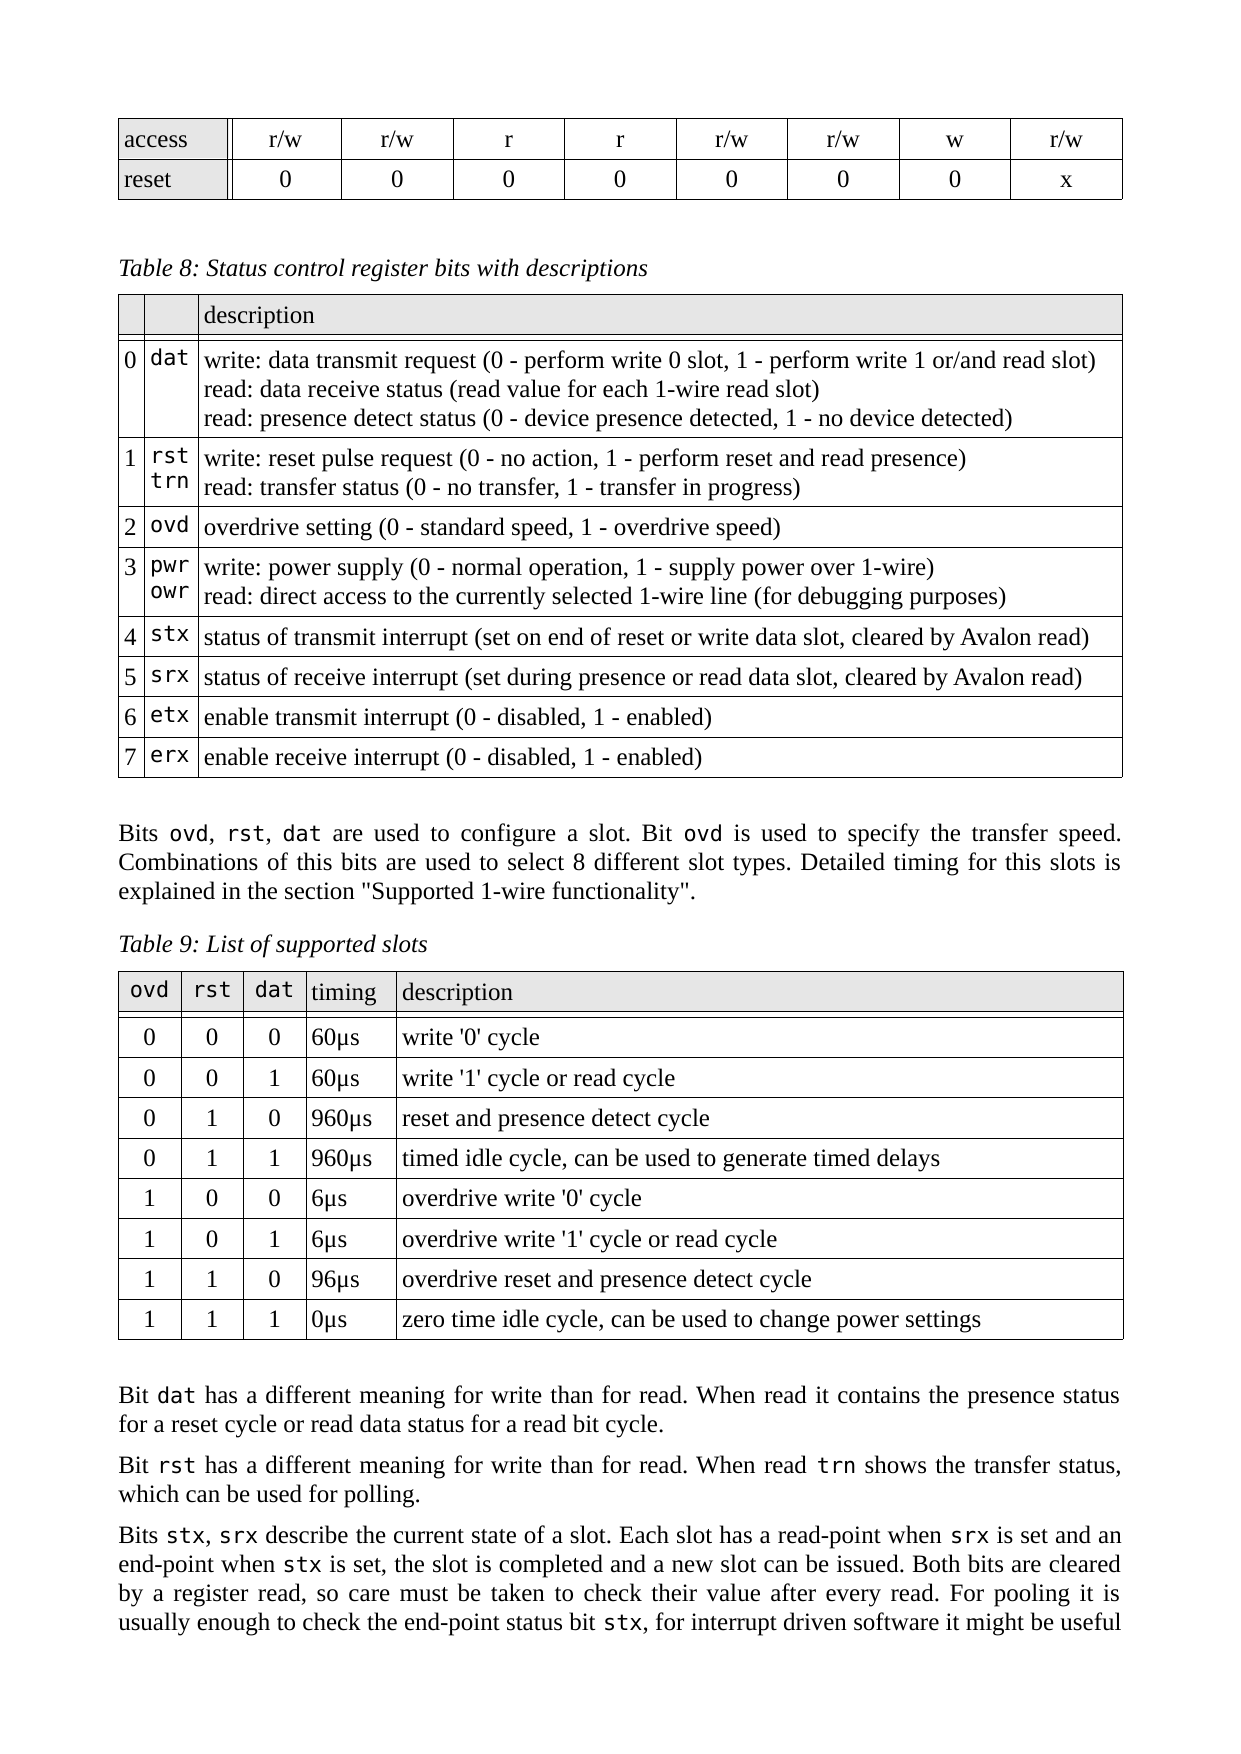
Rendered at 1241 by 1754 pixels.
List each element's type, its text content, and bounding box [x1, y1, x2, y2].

table_cell 7 [119, 738, 144, 777]
table_cell 0 [233, 160, 341, 199]
table_cell pwr owr [145, 548, 198, 616]
table_cell rst trn [145, 438, 198, 506]
table_cell [182, 1012, 243, 1017]
table_cell reset and presence detect cycle [397, 1098, 1123, 1137]
table_cell 0 [119, 1058, 181, 1097]
table_cell 0 [119, 1018, 181, 1057]
table_cell r/w [677, 119, 787, 158]
table_cell 1 [244, 1300, 306, 1339]
table_cell r/w [233, 119, 341, 158]
table_cell w [900, 119, 1010, 158]
table_cell etx [145, 697, 198, 737]
table_cell overdrive write '0' cycle [397, 1179, 1123, 1218]
table_cell r/w [342, 119, 453, 158]
table_cell write: power supply (0 - normal operation, 1 - supply power over 1-wire) read: direct access to the currently selected 1-wire line (for debugging purposes) [199, 548, 1122, 616]
table_cell 0 [119, 1098, 181, 1137]
table_cell 4 [119, 617, 144, 656]
table_cell 1 [119, 1179, 181, 1218]
table_cell overdrive setting (0 - standard speed, 1 - overdrive speed) [199, 507, 1122, 547]
table_cell overdrive reset and presence detect cycle [397, 1259, 1123, 1299]
table_cell 1 [244, 1058, 306, 1097]
table_cell 0 [342, 160, 453, 199]
table_cell status of receive interrupt (set during presence or read data slot, cleared by Avalon read) [199, 657, 1122, 696]
table_header ovd [119, 972, 181, 1011]
table_cell zero time idle cycle, can be used to change power settings [397, 1300, 1123, 1339]
table_cell 1 [244, 1219, 306, 1258]
text Table 8: Status control register bits with descriptions [118, 253, 1122, 281]
table_cell 96μs [307, 1259, 396, 1299]
table_cell 960μs [307, 1139, 396, 1178]
table_cell timed idle cycle, can be used to generate timed delays [397, 1139, 1123, 1178]
table_cell 0 [119, 341, 144, 437]
table_cell 0 [900, 160, 1010, 199]
table_cell write '0' cycle [397, 1018, 1123, 1057]
table_cell 1 [182, 1139, 243, 1178]
table_cell r/w [1011, 119, 1122, 158]
table_cell 2 [119, 507, 144, 547]
table_header [119, 295, 144, 334]
table_cell 3 [119, 548, 144, 616]
table_cell [307, 1012, 396, 1017]
table_cell status of transmit interrupt (set on end of reset or write data slot, cleared by Avalon read) [199, 617, 1122, 656]
table_cell 1 [119, 438, 144, 506]
table_cell overdrive write '1' cycle or read cycle [397, 1219, 1123, 1258]
table_cell 0 [182, 1219, 243, 1258]
table_cell enable transmit interrupt (0 - disabled, 1 - enabled) [199, 697, 1122, 737]
table_header dat [244, 972, 306, 1011]
table_cell 1 [244, 1139, 306, 1178]
table_cell ovd [145, 507, 198, 547]
table_cell 1 [119, 1219, 181, 1258]
table_cell r [565, 119, 676, 158]
table_cell 0 [244, 1018, 306, 1057]
table_cell 0 [565, 160, 676, 199]
table_cell 0 [182, 1179, 243, 1218]
table_cell stx [145, 617, 198, 656]
table_cell [119, 1012, 181, 1017]
table_cell 60μs [307, 1058, 396, 1097]
table_cell 60μs [307, 1018, 396, 1057]
table_cell [244, 1012, 306, 1017]
table_cell access [119, 119, 227, 158]
text Bits stx, srx describe the current state of a slot. Each slot has a read-point when srx is set and an end-point when stx is set, the slot is completed and a new slot can be issued. Both bits are cleared by a register read, so care must be taken to check their value after every read. For pooling it is usually enough to check the end-point status bit stx, for interrupt driven software it might be useful [118, 1520, 1122, 1635]
table_cell enable receive interrupt (0 - disabled, 1 - enabled) [199, 738, 1122, 777]
table_cell 6μs [307, 1219, 396, 1258]
table_cell 0 [454, 160, 564, 199]
table_cell write: reset pulse request (0 - no action, 1 - perform reset and read presence) read: transfer status (0 - no transfer, 1 - transfer in progress) [199, 438, 1122, 506]
table_header description [199, 295, 1122, 334]
table_cell reset [119, 160, 227, 199]
table_cell 5 [119, 657, 144, 696]
table_cell 0 [244, 1259, 306, 1299]
table_cell 6 [119, 697, 144, 737]
table_cell 1 [119, 1259, 181, 1299]
table_cell 1 [119, 1300, 181, 1339]
table_cell dat [145, 341, 198, 437]
table_header timing [307, 972, 396, 1011]
table_cell 0 [119, 1139, 181, 1178]
text Table 9: List of supported slots [118, 929, 1122, 958]
table_cell x [1011, 160, 1122, 199]
table_cell [119, 335, 144, 340]
table_header description [397, 972, 1123, 1011]
table_cell 6μs [307, 1179, 396, 1218]
table_cell write: data transmit request (0 - perform write 0 slot, 1 - perform write 1 or/and read slot) read: data receive status (read value for each 1-wire read slot) read: presence detect status (0 - device presence detected, 1 - no device detected) [199, 341, 1122, 437]
table_cell 0 [182, 1058, 243, 1097]
text Bits ovd, rst, dat are used to configure a slot. Bit ovd is used to specify the transfer speed. Combinations of this bits are used to select 8 different slot types. Detailed timing for this slots is explained in the section "Supported 1-wire functionality". [118, 818, 1122, 904]
table_cell 1 [182, 1259, 243, 1299]
table_cell write '1' cycle or read cycle [397, 1058, 1123, 1097]
table_cell 960μs [307, 1098, 396, 1137]
table_header [145, 295, 198, 334]
table_cell 1 [182, 1300, 243, 1339]
table_cell 0 [788, 160, 899, 199]
table_cell 0 [182, 1018, 243, 1057]
table_header rst [182, 972, 243, 1011]
table_cell 1 [182, 1098, 243, 1137]
table_cell r/w [788, 119, 899, 158]
text Bit rst has a different meaning for write than for read. When read trn shows the transfer status, which can be used for polling. [118, 1450, 1122, 1508]
table_cell 0 [244, 1179, 306, 1218]
table_cell [397, 1012, 1123, 1017]
table_cell 0 [677, 160, 787, 199]
table_cell r [454, 119, 564, 158]
table_cell 0μs [307, 1300, 396, 1339]
table_cell srx [145, 657, 198, 696]
text Bit dat has a different meaning for write than for read. When read it contains the presence status for a reset cycle or read data status for a read bit cycle. [118, 1380, 1122, 1438]
table_cell 0 [244, 1098, 306, 1137]
table_cell [145, 335, 198, 340]
table_cell erx [145, 738, 198, 777]
